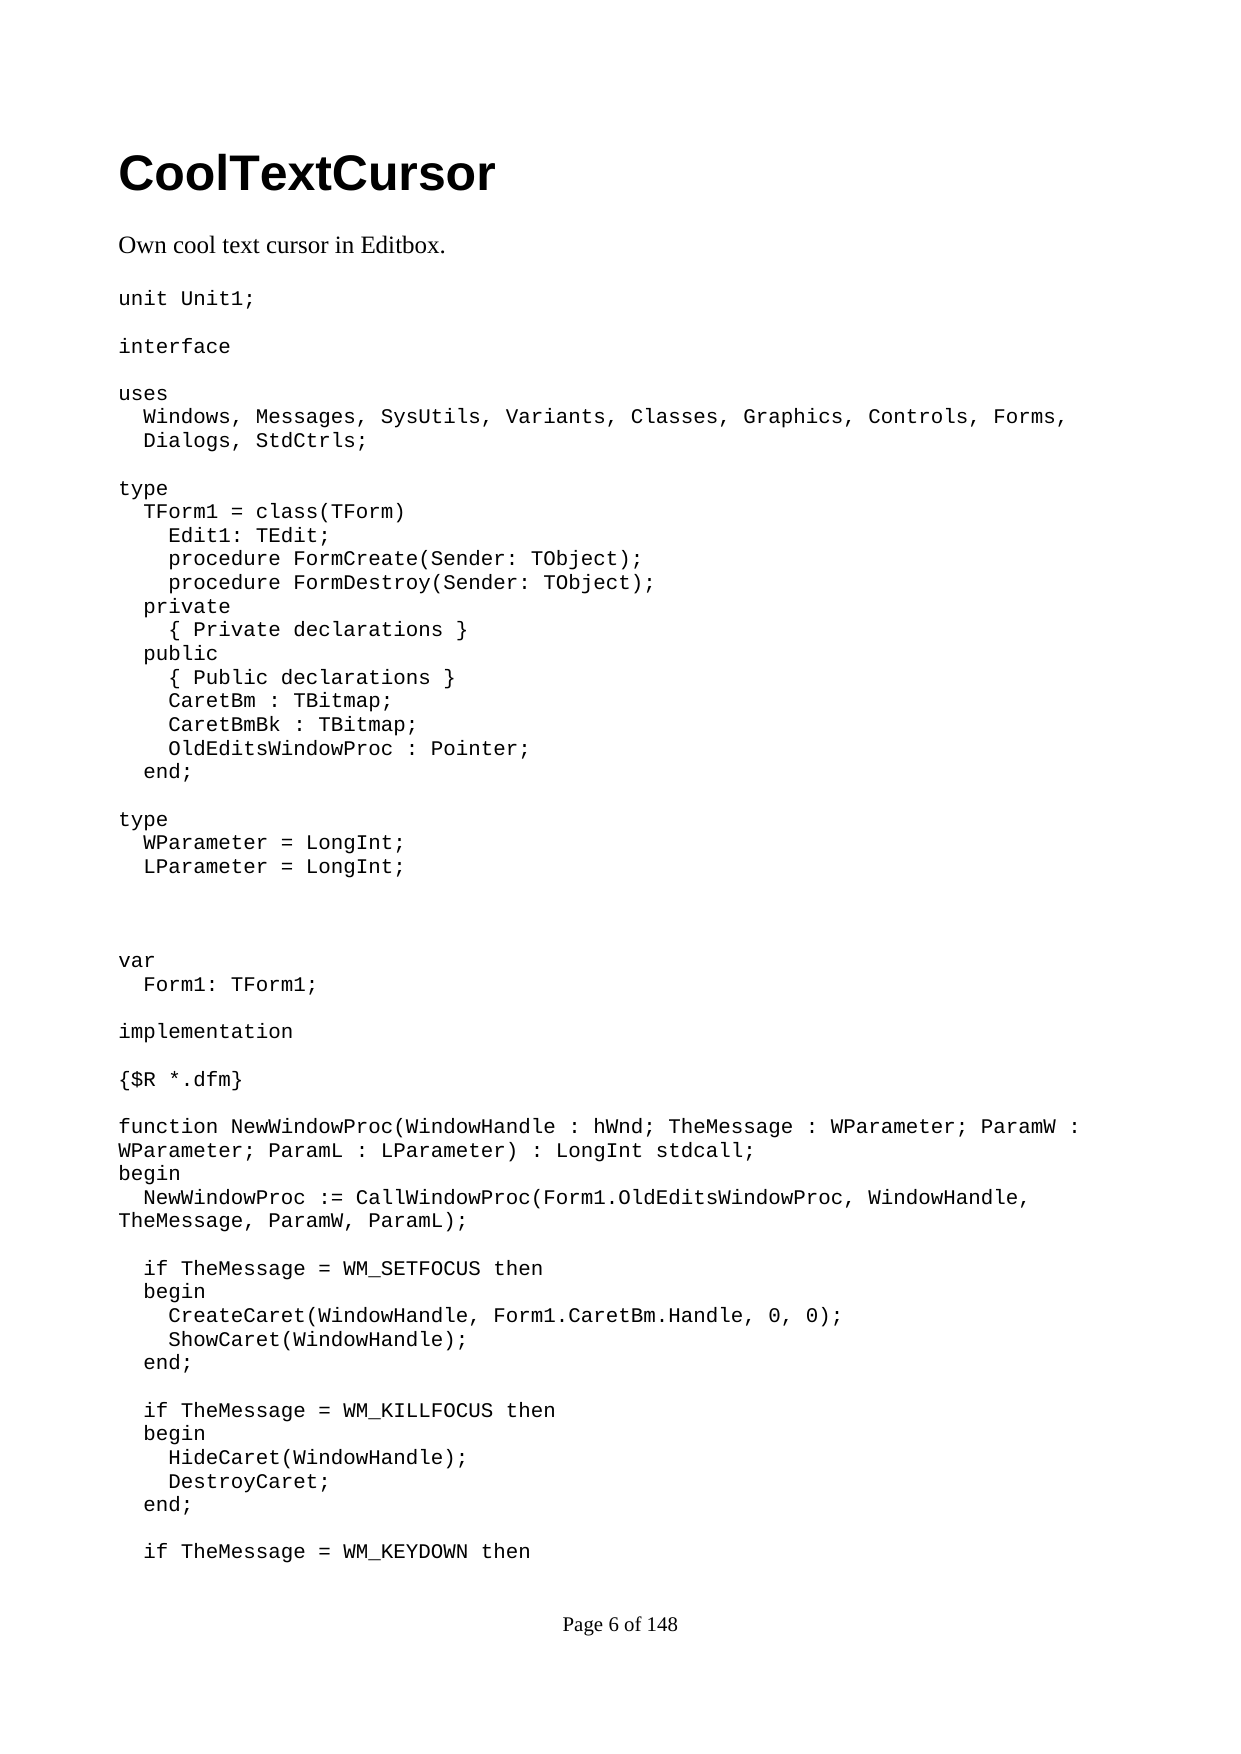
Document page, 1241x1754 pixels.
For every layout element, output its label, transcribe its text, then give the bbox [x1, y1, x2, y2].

text procedure FormCreate(Sender: TObject); [118, 548, 1122, 572]
text { Private declarations } [118, 619, 1122, 643]
text Own cool text cursor in Editbox. [118, 230, 1122, 259]
text end; [118, 761, 1122, 785]
text unit Unit1; [118, 288, 1122, 312]
text CaretBm : TBitmap; [118, 690, 1122, 714]
text { Public declarations } [118, 667, 1122, 690]
text interface [118, 336, 1122, 359]
text end; [118, 1494, 1122, 1518]
text private [118, 596, 1122, 619]
text CaretBmBk : TBitmap; [118, 714, 1122, 738]
text CreateCaret(WindowHandle, Form1.CaretBm.Handle, 0, 0); [118, 1305, 1122, 1329]
text procedure FormDestroy(Sender: TObject); [118, 572, 1122, 596]
text public [118, 643, 1122, 667]
text begin [118, 1423, 1122, 1447]
subtitle CoolTextCursor [118, 143, 1122, 201]
text Dialogs, StdCtrls; [118, 430, 1122, 454]
text LParameter = LongInt; [118, 856, 1122, 879]
text type [118, 808, 1122, 832]
text HideCaret(WindowHandle); [118, 1447, 1122, 1471]
text NewWindowProc := CallWindowProc(Form1.OldEditsWindowProc, WindowHandle, TheMessage, ParamW, ParamL); [118, 1187, 1122, 1234]
text WParameter = LongInt; [118, 832, 1122, 856]
text Windows, Messages, SysUtils, Variants, Classes, Graphics, Controls, Forms, [118, 407, 1122, 430]
text function NewWindowProc(WindowHandle : hWnd; TheMessage : WParameter; ParamW : WParameter; ParamL : LParameter) : LongInt stdcall; [118, 1116, 1122, 1163]
text var [118, 950, 1122, 974]
text Edit1: TEdit; [118, 525, 1122, 548]
text DestroyCaret; [118, 1471, 1122, 1494]
text TForm1 = class(TForm) [118, 501, 1122, 525]
text end; [118, 1352, 1122, 1376]
text {$R *.dfm} [118, 1069, 1122, 1092]
text if TheMessage = WM_KILLFOCUS then [118, 1400, 1122, 1423]
text begin [118, 1281, 1122, 1305]
text OldEditsWindowProc : Pointer; [118, 738, 1122, 761]
text begin [118, 1163, 1122, 1187]
text if TheMessage = WM_KEYDOWN then [118, 1542, 1122, 1565]
text ShowCaret(WindowHandle); [118, 1329, 1122, 1352]
text uses [118, 383, 1122, 407]
text type [118, 477, 1122, 501]
text implementation [118, 1021, 1122, 1045]
text if TheMessage = WM_SETFOCUS then [118, 1258, 1122, 1281]
text Form1: TForm1; [118, 974, 1122, 998]
